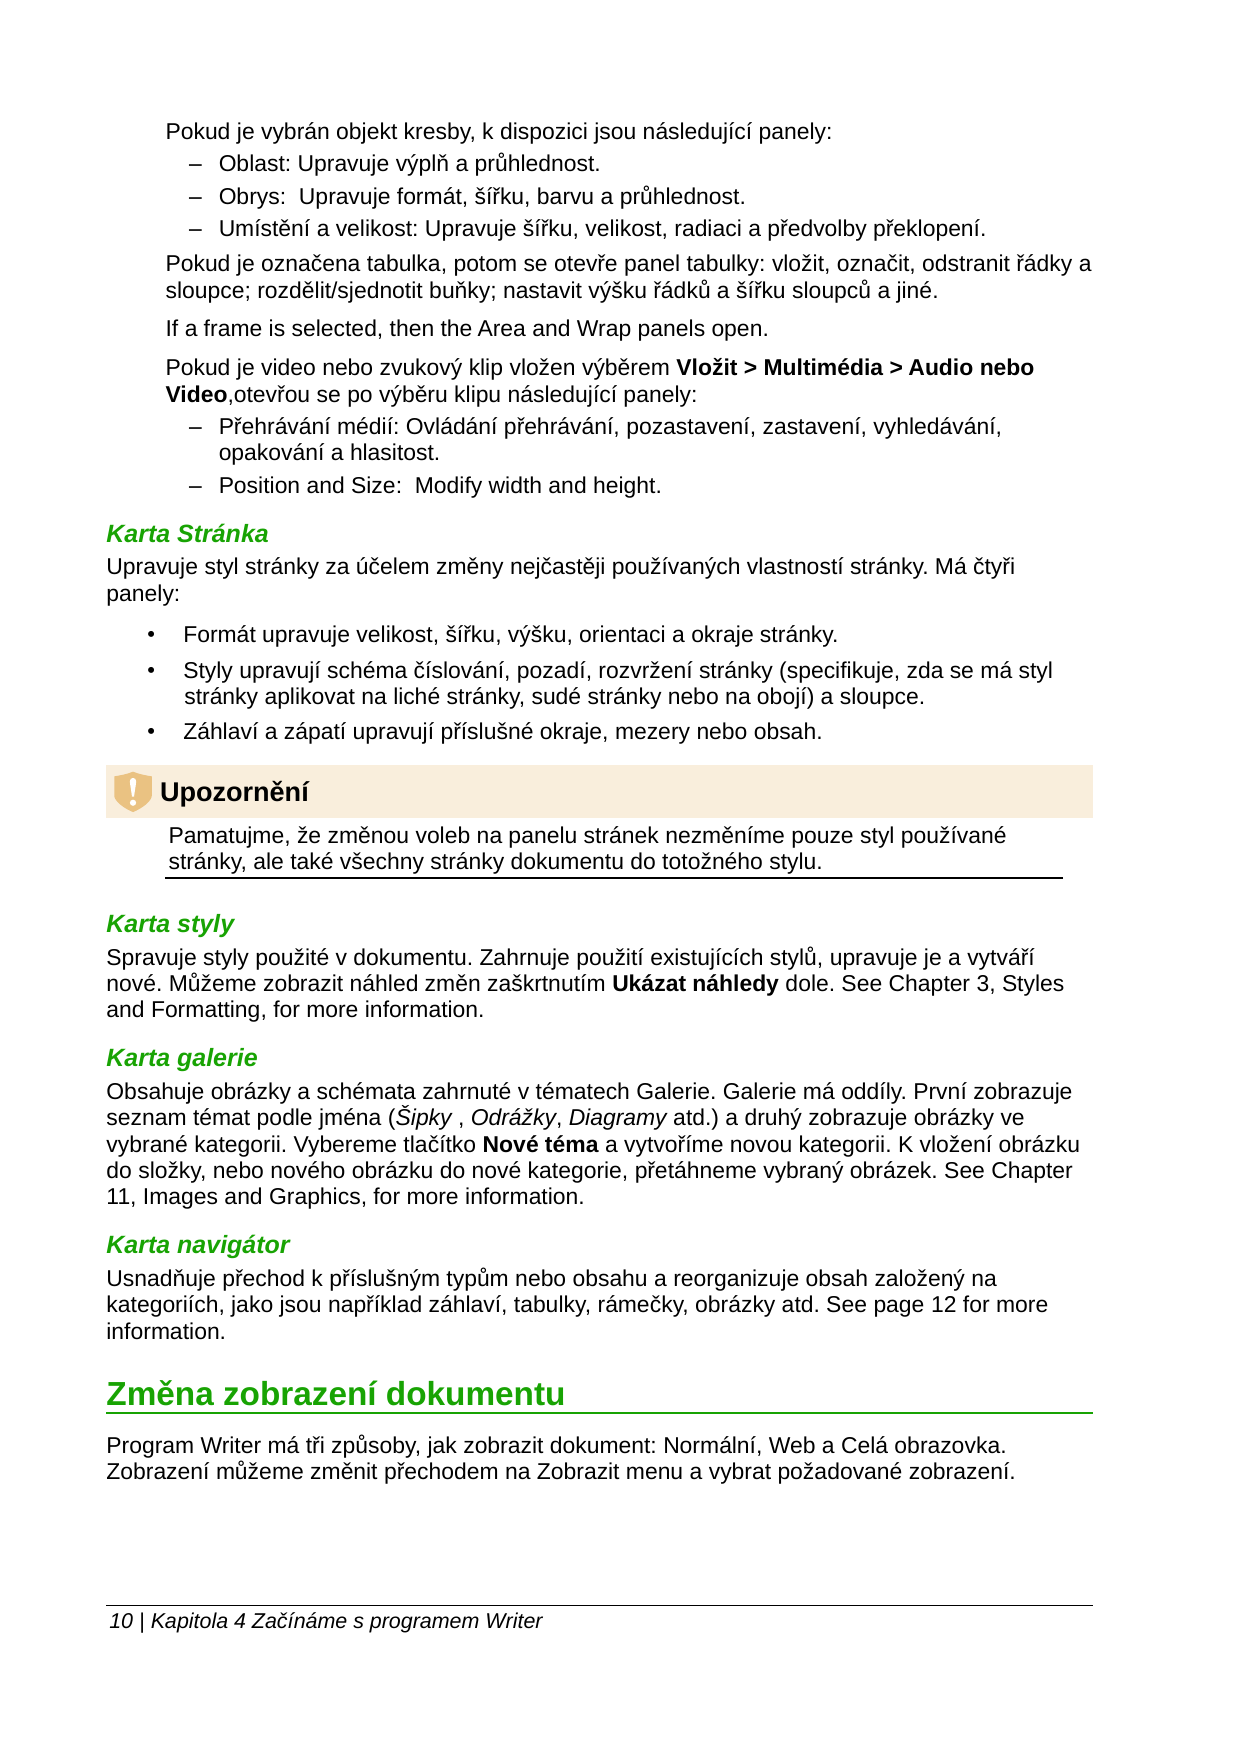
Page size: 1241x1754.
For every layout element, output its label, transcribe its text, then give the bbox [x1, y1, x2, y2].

list Obrys: Upravuje formát, šířku, barvu a průhlednost. [189, 183, 1093, 209]
subtitle Karta navigátor [106, 1230, 1093, 1259]
list Styly upravují schéma číslování, pozadí, rozvržení stránky (specifikuje, zda se má styl stránky aplikovat na liché stránky, sudé stránky nebo na obojí) a sloupce. [144, 654, 1093, 709]
list Position and Size: Modify width and height. [189, 472, 1093, 498]
subtitle Upozornění [106, 765, 1093, 818]
text Pokud je označena tabulka, potom se otevře panel tabulky: vložit, označit, odstranit řádky a sloupce; rozdělit/sjednotit buňky; nastavit výšku řádků a šířku sloupců a jiné. [165, 250, 1093, 303]
text Spravuje styly použité v dokumentu. Zahrnuje použití existujících stylů, upravuje je a vytváří nové. Můžeme zobrazit náhled změn zaškrtnutím Ukázat náhledy dole. See Chapter 3, Styles and Formatting, for more information. [106, 943, 1093, 1023]
subtitle Karta galerie [106, 1043, 1093, 1072]
subtitle Karta Stránka [106, 518, 1093, 547]
text Pamatujme, že změnou voleb na panelu stránek nezměníme pouze styl používané stránky, ale také všechny stránky dokumentu do totožného stylu. [165, 818, 1063, 877]
text Obsahuje obrázky a schémata zahrnuté v tématech Galerie. Galerie má oddíly. První zobrazuje seznam témat podle jména (Šipky , Odrážky, Diagramy atd.) a druhý zobrazuje obrázky ve vybrané kategorii. Vybereme tlačítko Nové téma a vytvoříme novou kategorii. K vložení obrázku do složky, nebo nového obrázku do nové kategorie, přetáhneme vybraný obrázek. See Chapter 11, Images and Graphics, for more information. [106, 1078, 1093, 1210]
subtitle Změna zobrazení dokumentu [106, 1373, 1093, 1412]
list Oblast: Upravuje výplň a průhlednost. [189, 150, 1093, 177]
list Formát upravuje velikost, šířku, výšku, orientaci a okraje stránky. [144, 618, 1093, 648]
list Upravuje styl stránky za účelem změny nejčastěji používaných vlastností stránky. Má čtyři panely: [106, 553, 1093, 606]
text Pokud je video nebo zvukový klip vložen výběrem Vložit > Multimédia > Audio nebo Video,otevřou se po výběru klipu následující panely: [165, 354, 1093, 407]
text Program Writer má tři způsoby, jak zobrazit dokument: Normální, Web a Celá obrazovka. Zobrazení můžeme změnit přechodem na Zobrazit menu a vybrat požadované zobrazení. [106, 1432, 1093, 1484]
list Umístění a velikost: Upravuje šířku, velikost, radiaci a předvolby překlopení. [189, 215, 1093, 241]
list Záhlaví a zápatí upravují příslušné okraje, mezery nebo obsah. [144, 715, 1093, 747]
text Usnadňuje přechod k příslušným typům nebo obsahu a reorganizuje obsah založený na kategoriích, jako jsou například záhlaví, tabulky, rámečky, obrázky atd. See page 11 for more information. [106, 1265, 1093, 1344]
text If a frame is selected, then the Area and Wrap panels open. [165, 315, 1093, 342]
list Přehrávání médií: Ovládání přehrávání, pozastavení, zastavení, vyhledávání, opakování a hlasitost. [189, 413, 1093, 466]
text Pokud je vybrán objekt kresby, k dispozici jsou následující panely: [165, 118, 1093, 144]
subtitle Karta styly [106, 909, 1093, 938]
